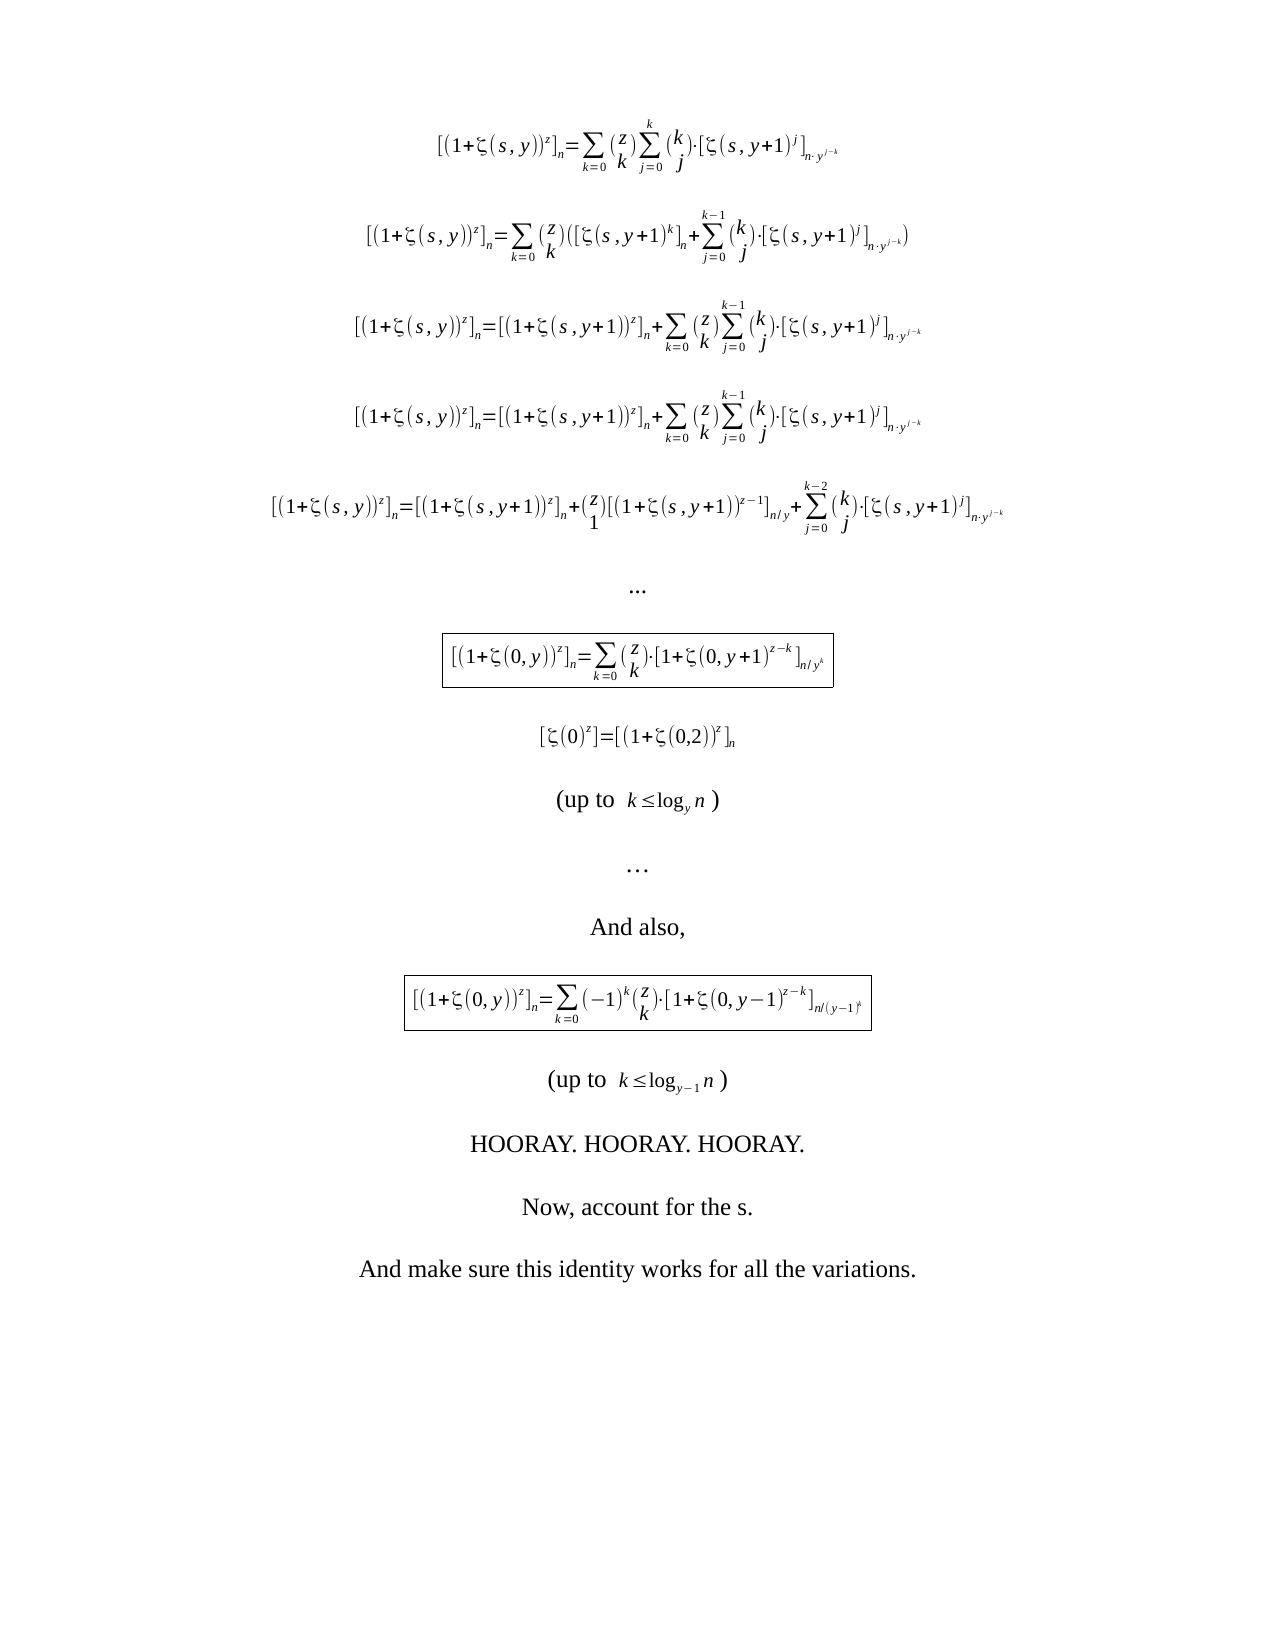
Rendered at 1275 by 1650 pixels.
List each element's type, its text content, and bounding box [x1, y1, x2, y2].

text Now, account for the s. [118, 1192, 1157, 1220]
text … [118, 849, 1157, 878]
text (up to ) [118, 1064, 1157, 1095]
text HOORAY. HOORAY. HOORAY. [118, 1129, 1157, 1158]
text (up to ) [118, 784, 1157, 815]
text ... [118, 570, 1157, 598]
text And also, [118, 912, 1157, 941]
text And make sure this identity works for all the variations. [118, 1254, 1157, 1283]
